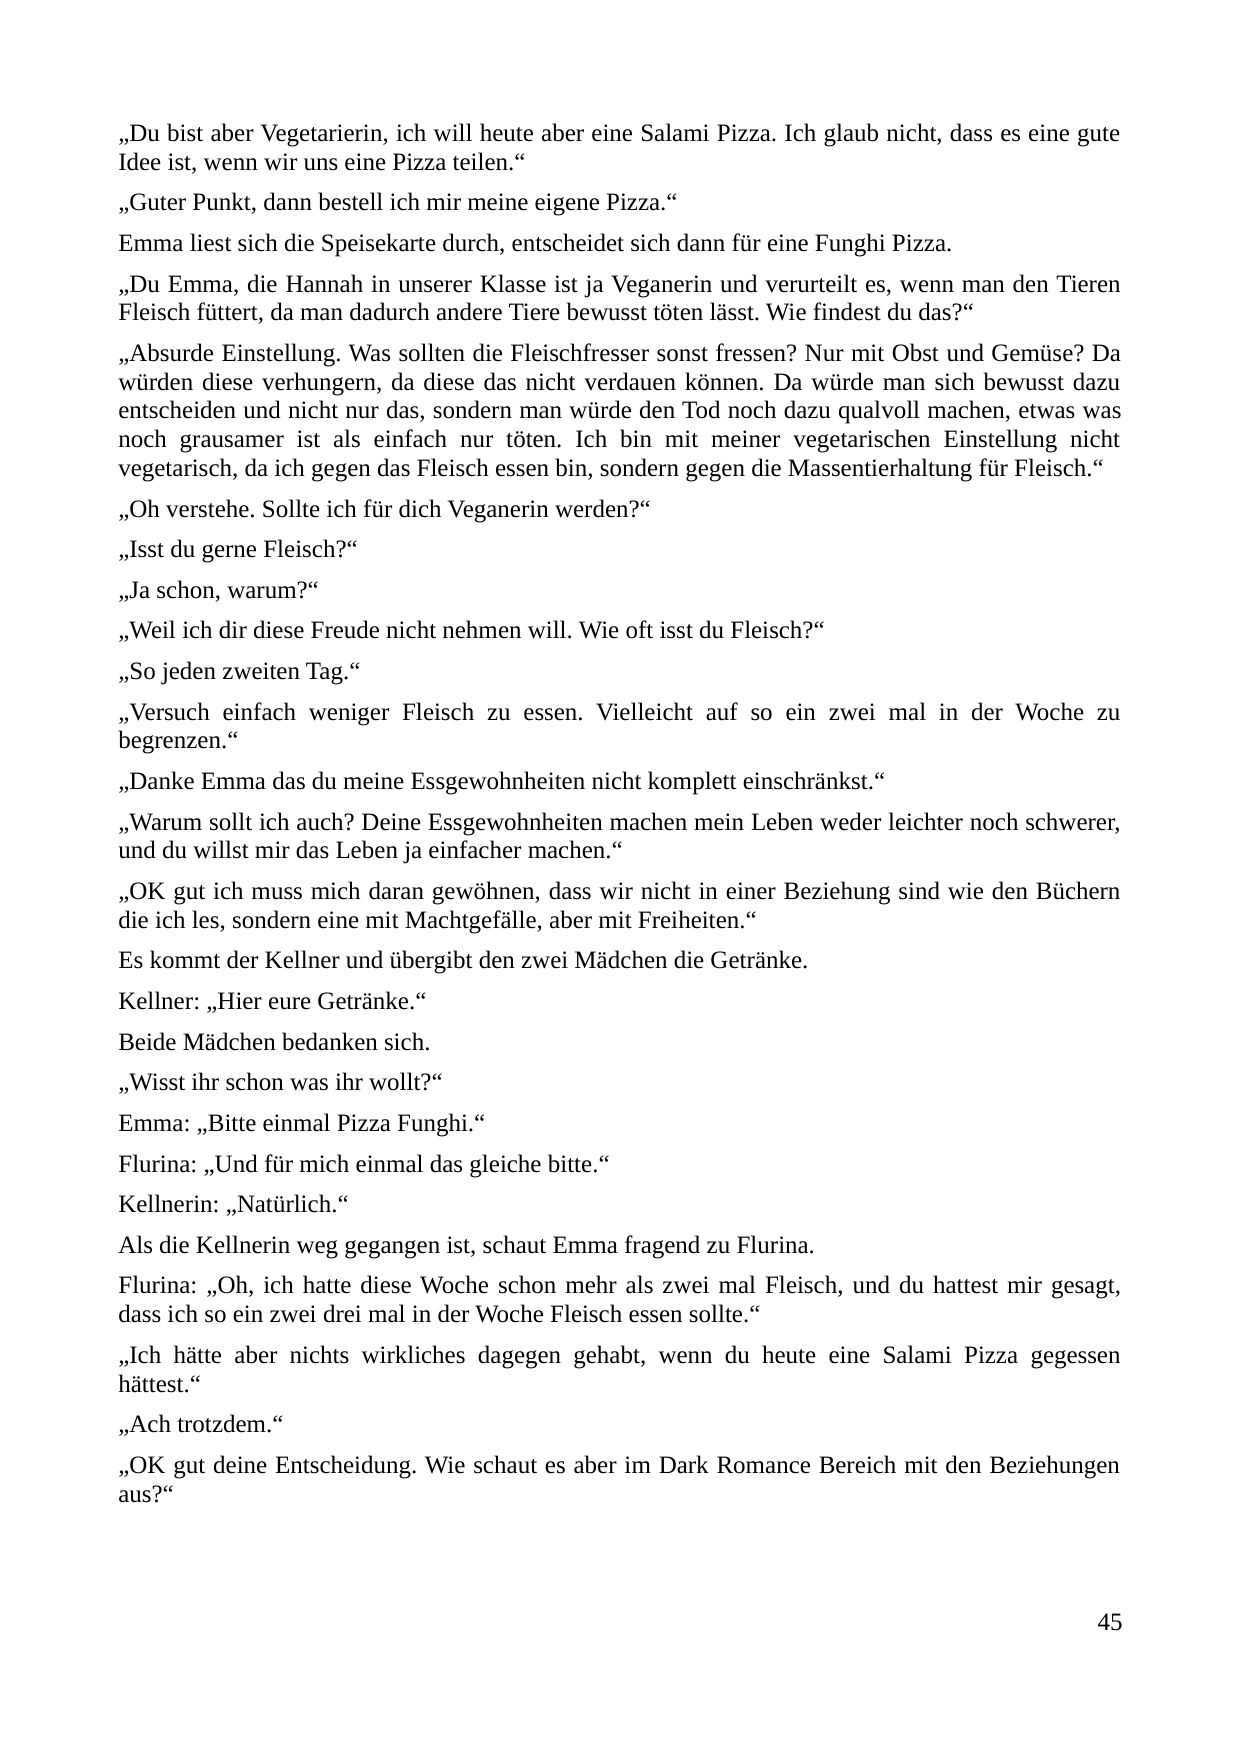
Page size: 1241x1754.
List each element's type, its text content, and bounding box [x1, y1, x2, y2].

text „Weil ich dir diese Freude nicht nehmen will. Wie oft isst du Fleisch?“ [118, 616, 1122, 644]
text Kellnerin: „Natürlich.“ [118, 1189, 1122, 1218]
text Flurina: „Und für mich einmal das gleiche bitte.“ [118, 1149, 1122, 1177]
text „Absurde Einstellung. Was sollten die Fleischfresser sonst fressen? Nur mit Obst und Gemüse? Da würden diese verhungern, da diese das nicht verdauen können. Da würde man sich bewusst dazu entscheiden und nicht nur das, sondern man würde den Tod noch dazu qualvoll machen, etwas was noch grausamer ist als einfach nur töten. Ich bin mit meiner vegetarischen Einstellung nicht vegetarisch, da ich gegen das Fleisch essen bin, sondern gegen die Massentierhaltung für Fleisch.“ [118, 338, 1122, 482]
text Kellner: „Hier eure Getränke.“ [118, 986, 1122, 1015]
text Beide Mädchen bedanken sich. [118, 1027, 1122, 1056]
text „Ach trotzdem.“ [118, 1409, 1122, 1438]
text „Versuch einfach weniger Fleisch zu essen. Vielleicht auf so ein zwei mal in der Woche zu begrenzen.“ [118, 697, 1122, 754]
text „Danke Emma das du meine Essgewohnheiten nicht komplett einschränkst.“ [118, 766, 1122, 795]
text „OK gut deine Entscheidung. Wie schaut es aber im Dark Romance Bereich mit den Beziehungen aus?“ [118, 1450, 1122, 1507]
text „So jeden zweiten Tag.“ [118, 656, 1122, 685]
text Es kommt der Kellner und übergibt den zwei Mädchen die Getränke. [118, 946, 1122, 974]
text „Ja schon, warum?“ [118, 575, 1122, 604]
text „Guter Punkt, dann bestell ich mir meine eigene Pizza.“ [118, 187, 1122, 216]
text „Wisst ihr schon was ihr wollt?“ [118, 1067, 1122, 1096]
text Emma: „Bitte einmal Pizza Funghi.“ [118, 1108, 1122, 1137]
text Flurina: „Oh, ich hatte diese Woche schon mehr als zwei mal Fleisch, und du hattest mir gesagt, dass ich so ein zwei drei mal in der Woche Fleisch essen sollte.“ [118, 1271, 1122, 1328]
text Als die Kellnerin weg gegangen ist, schaut Emma fragend zu Flurina. [118, 1230, 1122, 1259]
text „Du Emma, die Hannah in unserer Klasse ist ja Veganerin und verurteilt es, wenn man den Tieren Fleisch füttert, da man dadurch andere Tiere bewusst töten lässt. Wie findest du das?“ [118, 269, 1122, 326]
text „OK gut ich muss mich daran gewöhnen, dass wir nicht in einer Beziehung sind wie den Büchern die ich les, sondern eine mit Machtgefälle, aber mit Freiheiten.“ [118, 876, 1122, 934]
text „Du bist aber Vegetarierin, ich will heute aber eine Salami Pizza. Ich glaub nicht, dass es eine gute Idee ist, wenn wir uns eine Pizza teilen.“ [118, 118, 1122, 176]
text „Warum sollt ich auch? Deine Essgewohnheiten machen mein Leben weder leichter noch schwerer, und du willst mir das Leben ja einfacher machen.“ [118, 807, 1122, 864]
text Emma liest sich die Speisekarte durch, entscheidet sich dann für eine Funghi Pizza. [118, 228, 1122, 257]
text „Oh verstehe. Sollte ich für dich Veganerin werden?“ [118, 494, 1122, 522]
text „Ich hätte aber nichts wirkliches dagegen gehabt, wenn du heute eine Salami Pizza gegessen hättest.“ [118, 1340, 1122, 1397]
text „Isst du gerne Fleisch?“ [118, 534, 1122, 563]
